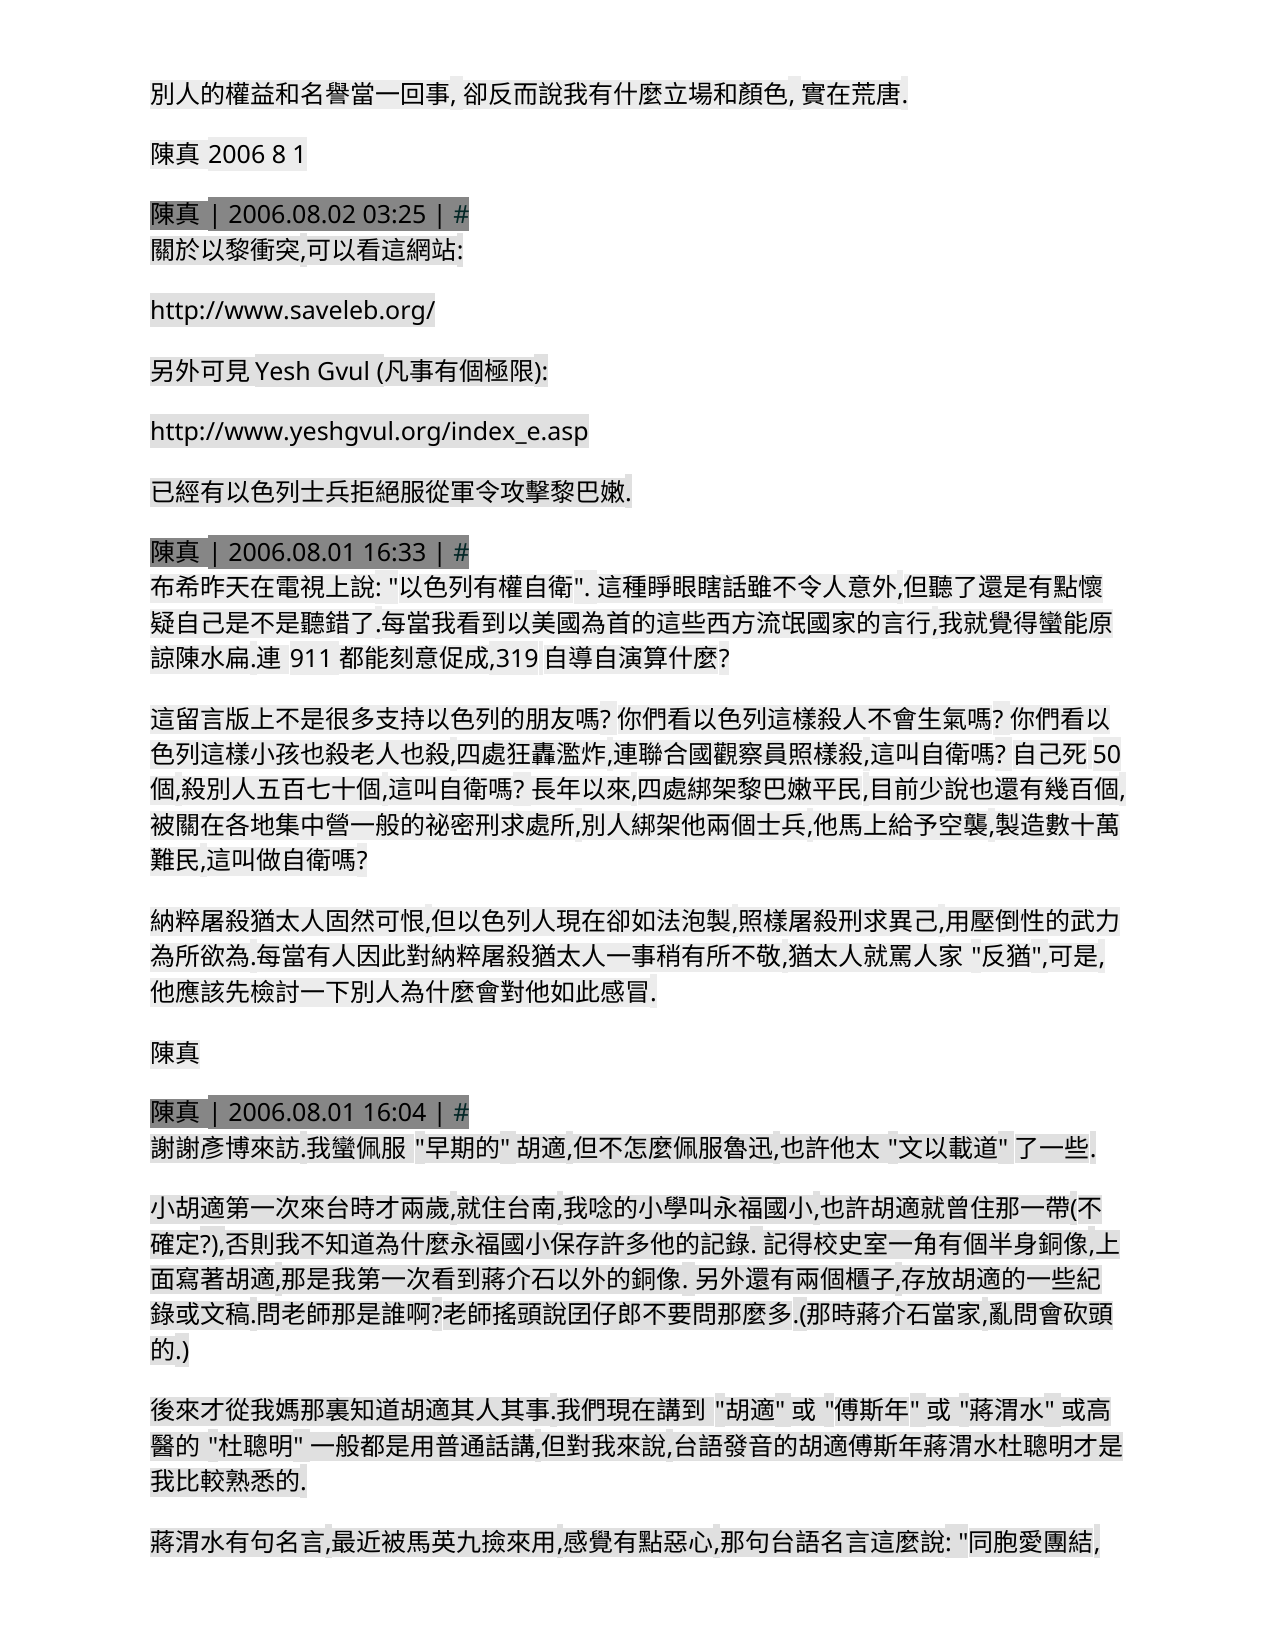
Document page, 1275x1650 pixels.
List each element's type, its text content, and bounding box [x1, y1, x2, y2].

text http://www.saveleb.org/ [150, 292, 1125, 327]
text 陳真 2006 8 1 [150, 135, 1125, 171]
text 已經有以色列士兵拒絕服從軍令攻擊黎巴嫩. [150, 473, 1125, 508]
text 這留言版上不是很多支持以色列的朋友嗎? 你們看以色列這樣殺人不會生氣嗎? 你們看以色列這樣小孩也殺老人也殺,四處狂轟濫炸,連聯合國觀察員照樣殺,這叫自衛嗎? 自己死50個,殺別人五百七十個,這叫自衛嗎? 長年以來,四處綁架黎巴嫩平民,目前少說也還有幾百個,被關在各地集中營一般的祕密刑求處所,別人綁架他兩個士兵,他馬上給予空襲,製造數十萬難民,這叫做自衛嗎? [150, 700, 1125, 877]
text 蔣渭水有句名言,最近被馬英九撿來用,感覺有點惡心,那句台語名言這麼說: "同胞愛團結, [150, 1523, 1125, 1558]
text 別人的權益和名譽當一回事, 卻反而說我有什麼立場和顏色, 實在荒唐. [150, 75, 1125, 110]
text 小胡適第一次來台時才兩歲,就住台南,我唸的小學叫永福國小,也許胡適就曾住那一帶(不確定?),否則我不知道為什麼永福國小保存許多他的記錄. 記得校史室一角有個半身銅像,上面寫著胡適,那是我第一次看到蔣介石以外的銅像. 另外還有兩個櫃子,存放胡適的一些紀錄或文稿.問老師那是誰啊?老師搖頭說囝仔郎不要問那麼多.(那時蔣介石當家,亂問會砍頭的.) [150, 1189, 1125, 1367]
text 布希昨天在電視上說: "以色列有權自衛". 這種睜眼瞎話雖不令人意外,但聽了還是有點懷疑自己是不是聽錯了.每當我看到以美國為首的這些西方流氓國家的言行,我就覺得蠻能原諒陳水扁.連 911 都能刻意促成,319自導自演算什麼? [150, 569, 1125, 675]
text 謝謝彥博來訪.我蠻佩服 "早期的" 胡適,但不怎麼佩服魯迅,也許他太 "文以載道" 了一些. [150, 1129, 1125, 1164]
text 陳真 | 2006.08.02 03:25 | # [150, 196, 1125, 231]
text http://www.yeshgvul.org/index_e.asp [150, 412, 1125, 448]
text 另外可見Yesh Gvul (凡事有個極限): [150, 352, 1125, 387]
text 納粹屠殺猶太人固然可恨,但以色列人現在卻如法泡製,照樣屠殺刑求異己,用壓倒性的武力為所欲為.每當有人因此對納粹屠殺猶太人一事稍有所不敬,猶太人就罵人家 "反猶",可是,他應該先檢討一下別人為什麼會對他如此感冒. [150, 902, 1125, 1008]
text 陳真 | 2006.08.01 16:33 | # [150, 533, 1125, 569]
text 後來才從我媽那裏知道胡適其人其事.我們現在講到 "胡適" 或 "傅斯年" 或 "蔣渭水" 或高醫的 "杜聰明" 一般都是用普通話講,但對我來說,台語發音的胡適傅斯年蔣渭水杜聰明才是我比較熟悉的. [150, 1392, 1125, 1498]
text 關於以黎衝突,可以看這網站: [150, 231, 1125, 267]
text 陳真 | 2006.08.01 16:04 | # [150, 1094, 1125, 1129]
text 陳真 [150, 1033, 1125, 1069]
